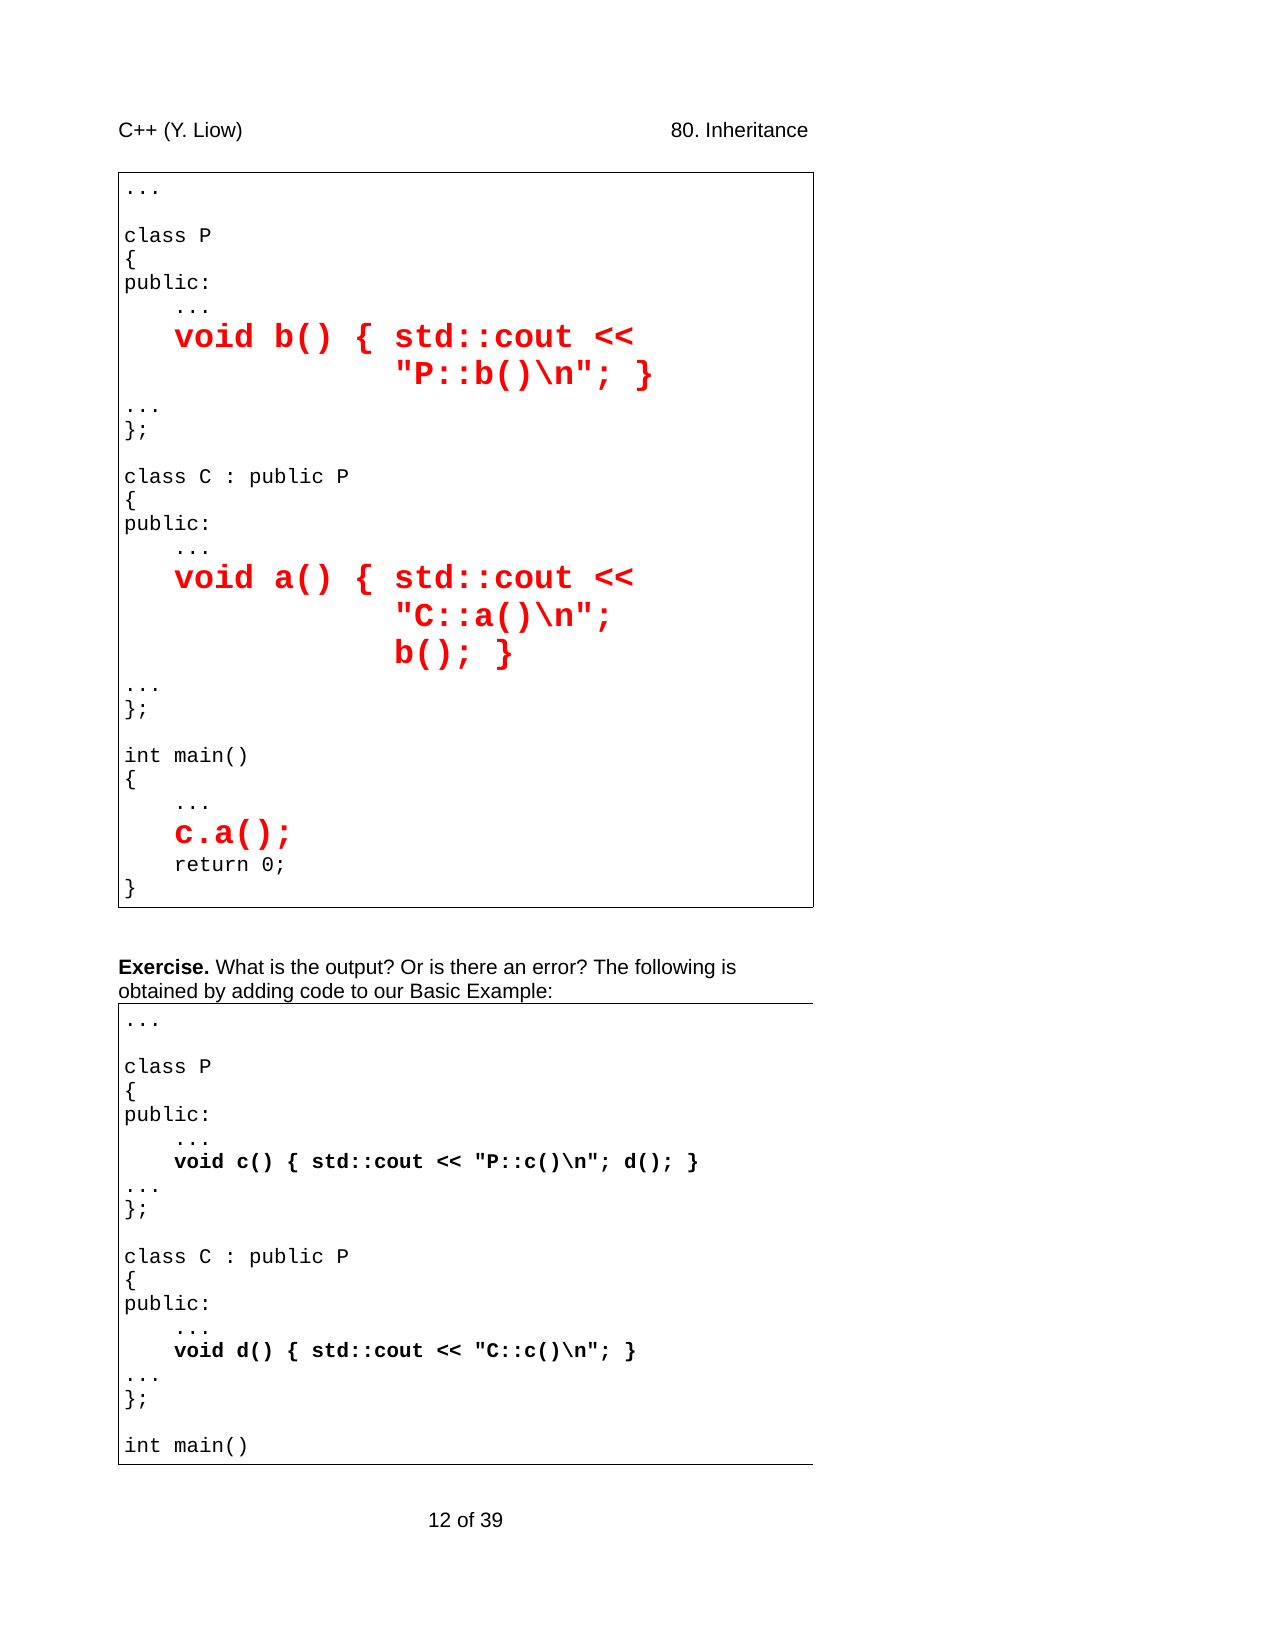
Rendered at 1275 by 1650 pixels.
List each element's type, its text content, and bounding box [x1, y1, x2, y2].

table_header ... class P { public: ... void b() { std::cout << "P::b()\n"; } ... }; class C : public P { public: ... void a() { std::cout << "C::a()\n"; b(); } ... }; int main() { ... c.a(); return 0; } [119, 173, 813, 907]
text Exercise. What is the output? Or is there an error? The following is obtained by adding code to our Basic Example: [118, 954, 813, 1002]
table_header ... class P { public: ... void c() { std::cout << "P::c()\n"; d(); } ... }; class C : public P { public: ... void d() { std::cout << "C::c()\n"; } ... }; int main() [119, 1004, 813, 1464]
